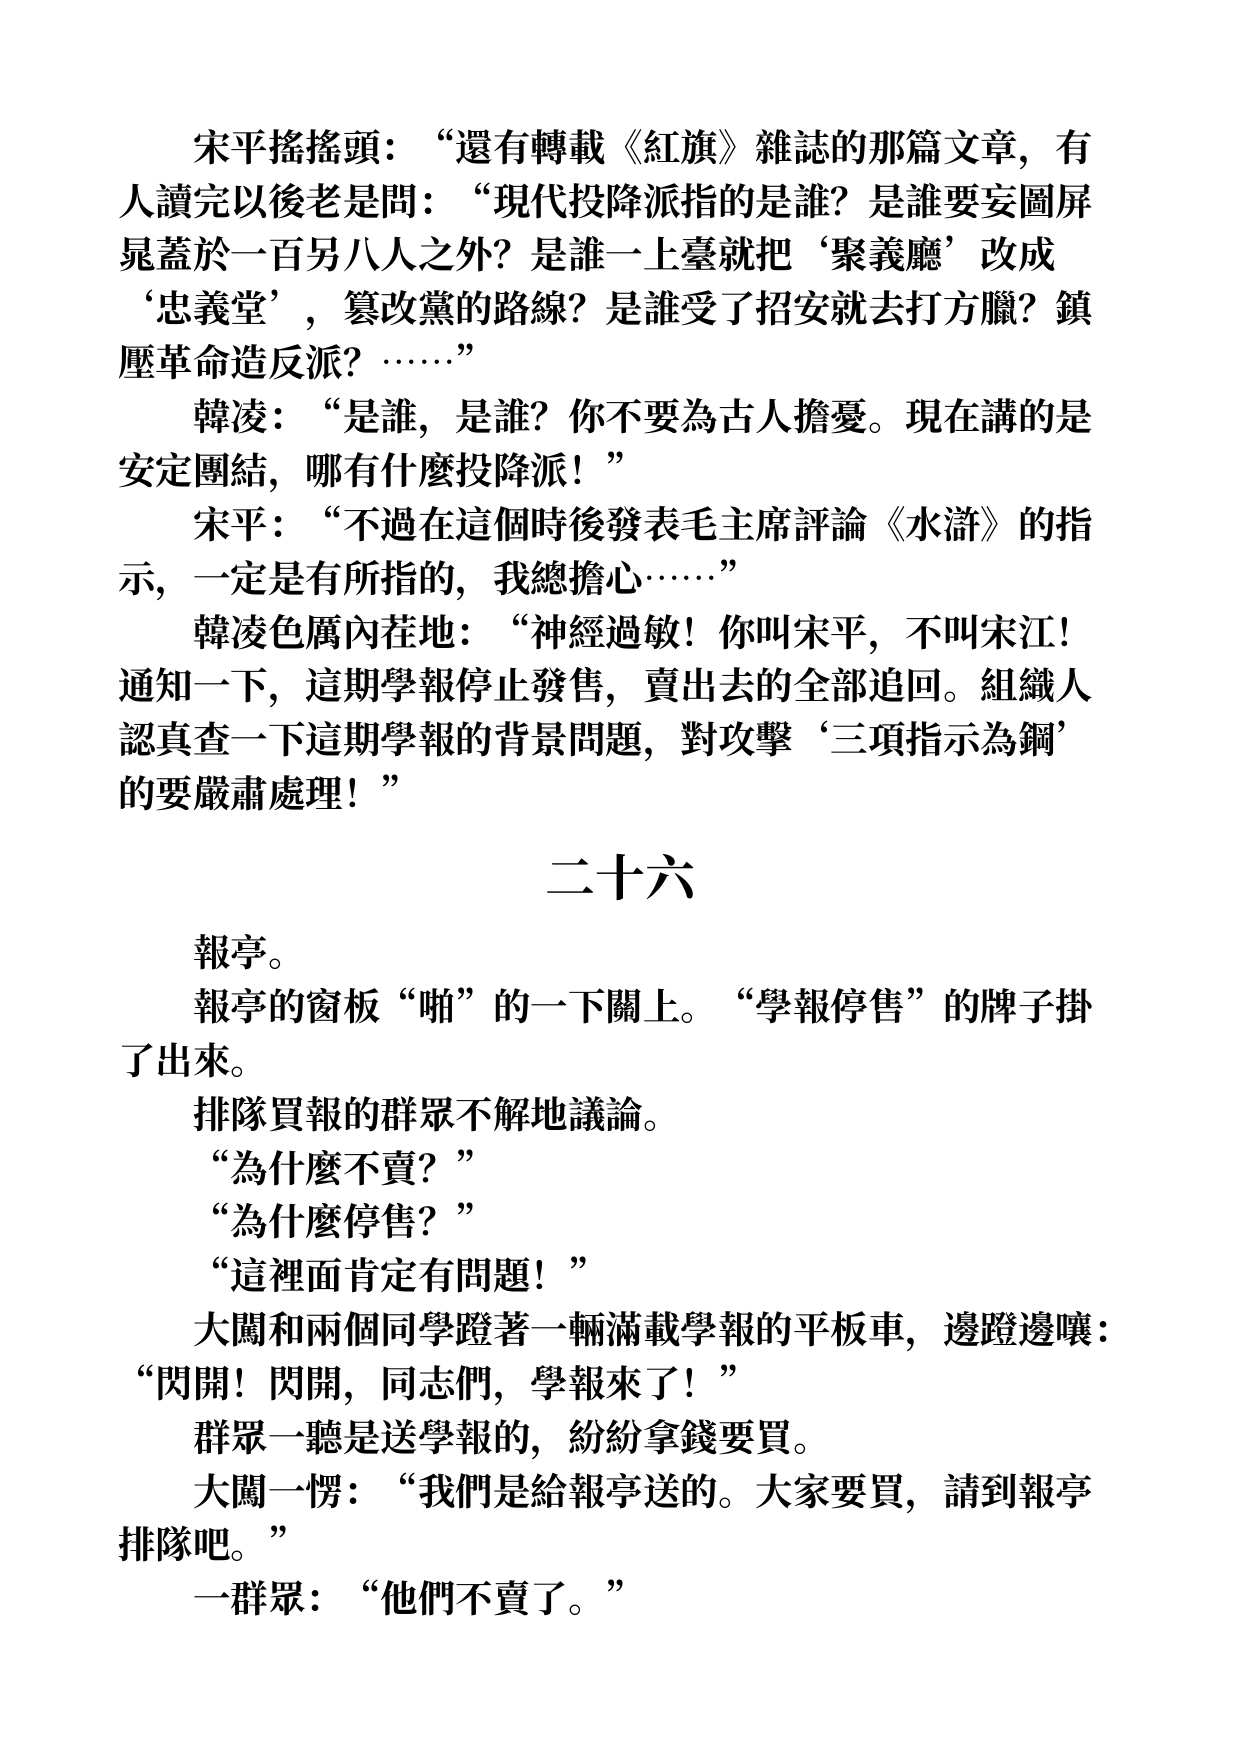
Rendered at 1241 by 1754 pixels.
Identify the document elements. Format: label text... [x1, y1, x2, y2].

text 韓凌：“是誰，是誰？你不要為古人擔憂。現在講的是安定團結，哪有什麼投降派！” [118, 387, 1122, 495]
text “為什麼不賣？” [118, 1139, 1122, 1193]
text 一群眾：“他們不賣了。” [118, 1570, 1122, 1623]
text 大闖一愣：“我們是給報亭送的。大家要買，請到報亭排隊吧。” [118, 1462, 1122, 1570]
text “為什麼停售？” [118, 1193, 1122, 1247]
text 群眾一聽是送學報的，紛紛拿錢要買。 [118, 1408, 1122, 1462]
text 大闖和兩個同學蹬著一輛滿載學報的平板車，邊蹬邊嚷：“閃開！閃開，同志們，學報來了！” [118, 1300, 1122, 1408]
text 宋平搖搖頭：“還有轉載《紅旗》雜誌的那篇文章，有人讀完以後老是問：“現代投降派指的是誰？是誰要妄圖屏晁蓋於一百另八人之外？是誰一上臺就把‘聚義廳’改成‘忠義堂’，篡改黨的路線？是誰受了招安就去打方臘？鎮壓革命造反派？……” [118, 118, 1122, 387]
text 報亭的窗板“啪”的一下關上。“學報停售”的牌子掛了出來。 [118, 977, 1122, 1085]
text 宋平：“不過在這個時後發表毛主席評論《水滸》的指示，一定是有所指的，我總擔心……” [118, 495, 1122, 603]
text 韓凌色厲內茬地：“神經過敏！你叫宋平，不叫宋江！通知一下，這期學報停止發售，賣出去的全部追回。組織人認真查一下這期學報的背景問題，對攻擊‘三項指示為鋼’的要嚴肅處理！” [118, 603, 1122, 818]
subtitle 二十六 [118, 839, 1122, 911]
text 排隊買報的群眾不解地議論。 [118, 1085, 1122, 1139]
text “這裡面肯定有問題！” [118, 1247, 1122, 1300]
text 報亭。 [118, 923, 1122, 977]
